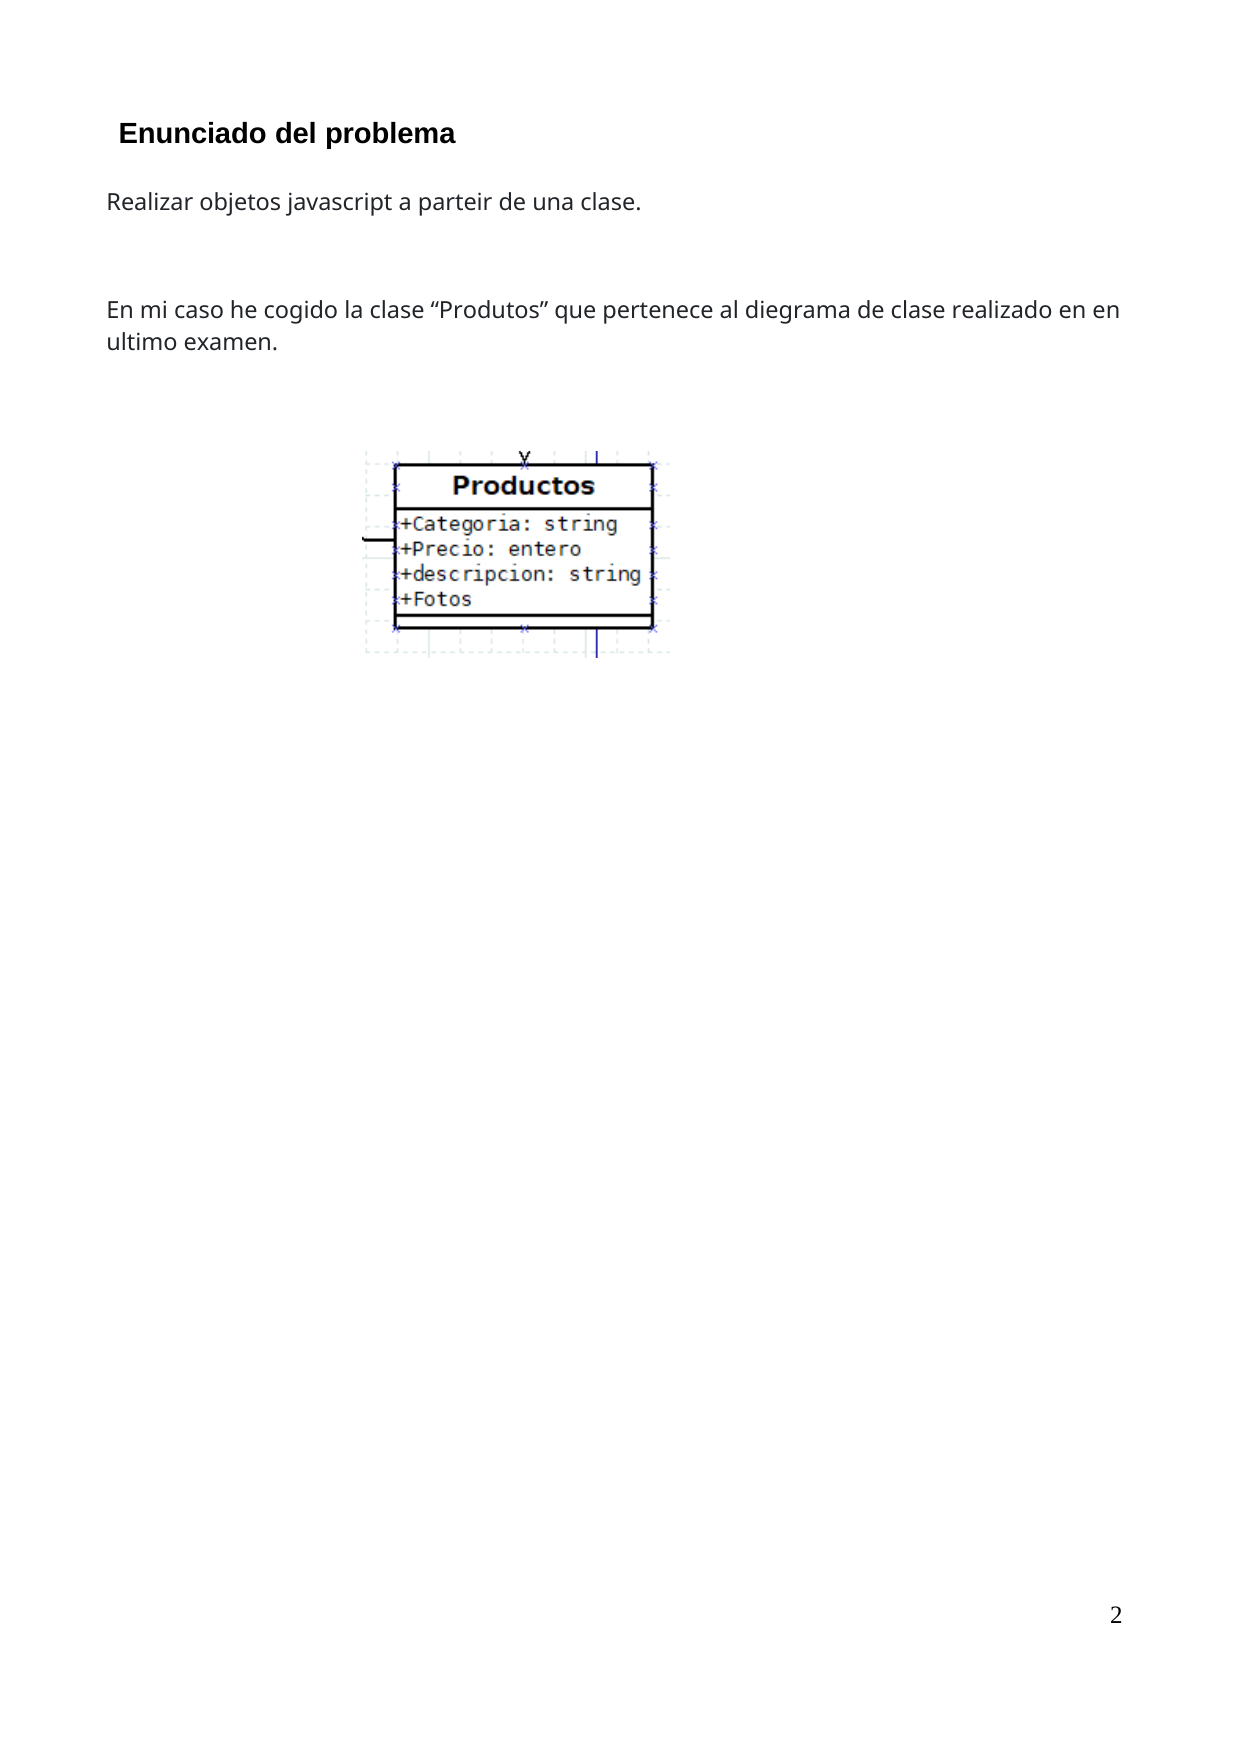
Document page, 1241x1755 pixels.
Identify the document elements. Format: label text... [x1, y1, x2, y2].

text En mi caso he cogido la clase “Produtos” que pertenece al diegrama de clase realizado en en ultimo examen. [106, 293, 1134, 357]
text Realizar objetos javascript a parteir de una clase. [106, 186, 1134, 218]
picture [362, 451, 670, 658]
text Enunciado del problema [118, 116, 1134, 150]
